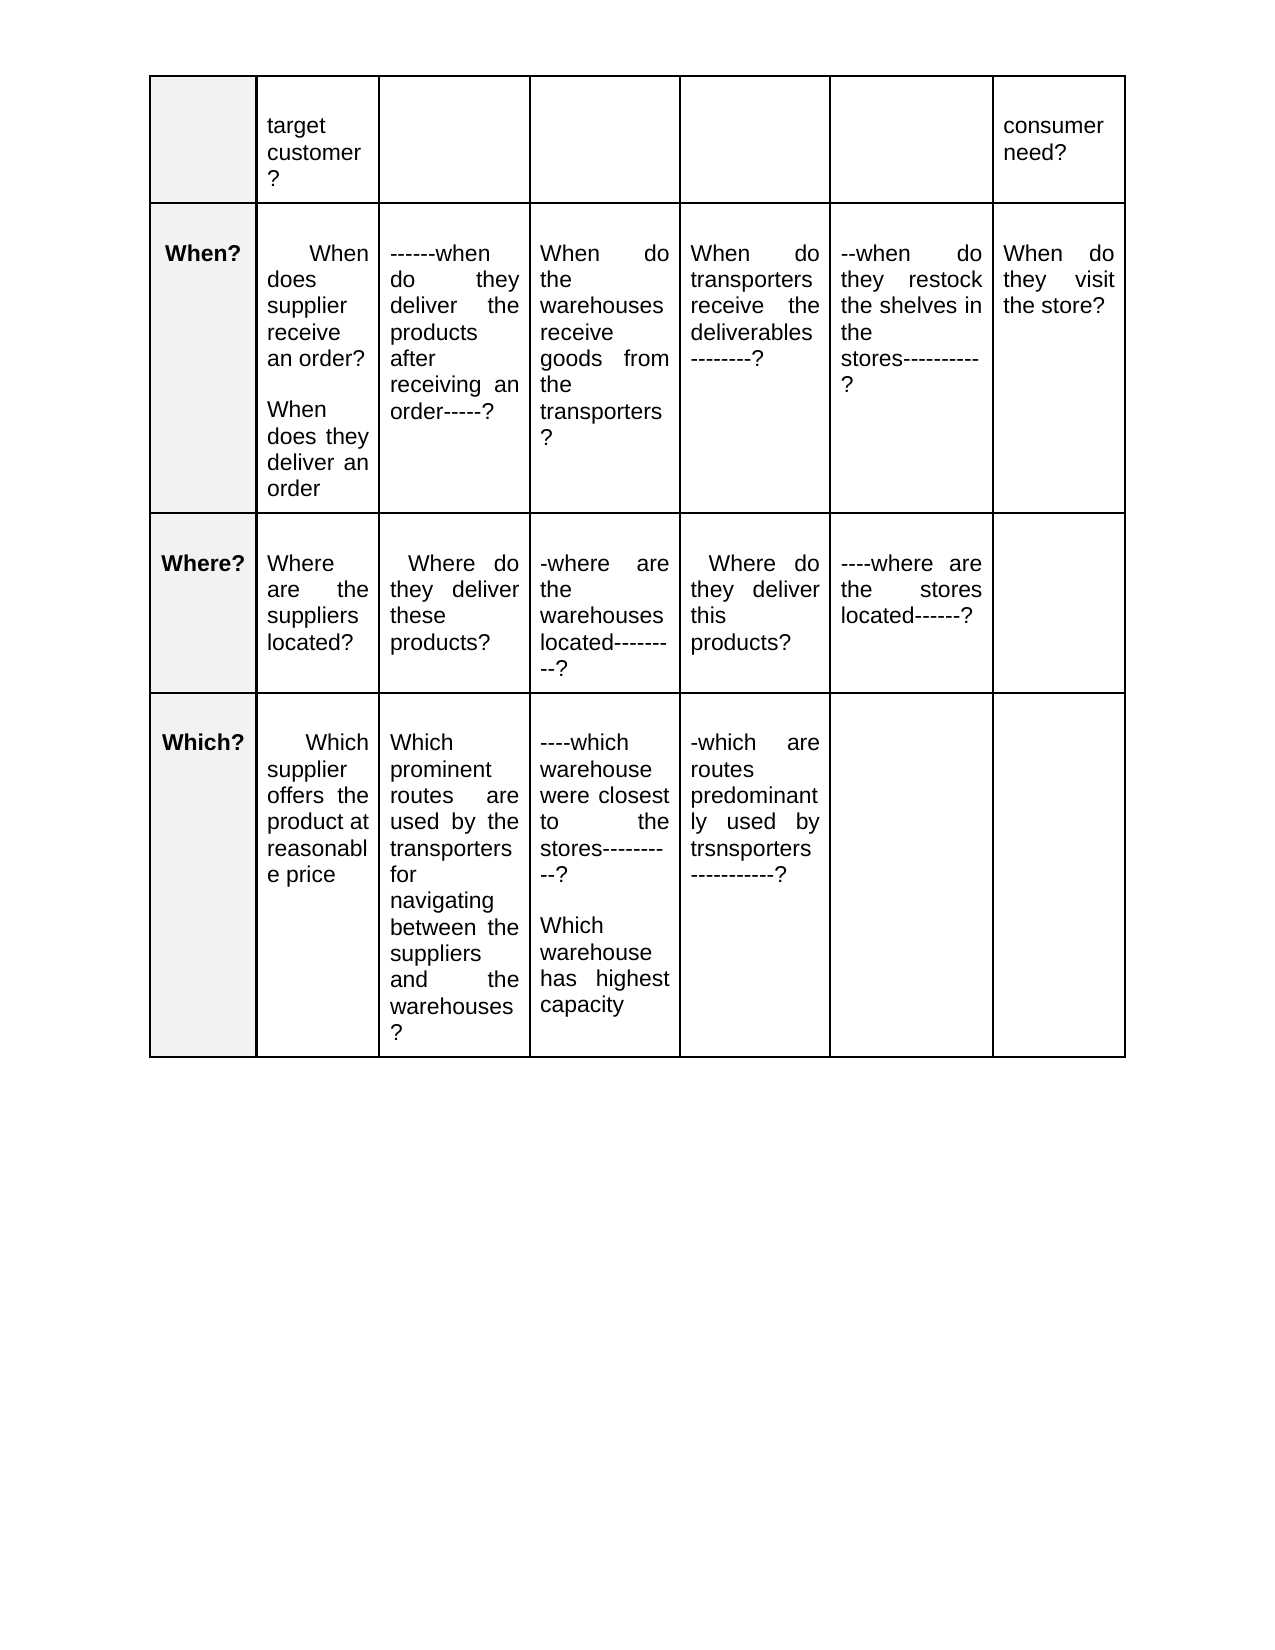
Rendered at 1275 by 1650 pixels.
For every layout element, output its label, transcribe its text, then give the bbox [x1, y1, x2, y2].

table_cell [151, 77, 255, 202]
table_cell [531, 77, 679, 202]
table_cell [831, 694, 992, 1056]
table_cell [380, 77, 529, 202]
table_cell Where? [151, 514, 255, 692]
table_cell consumer need? [994, 77, 1124, 202]
table_cell Which prominent routes are used by the transporters for navigating between the suppliers and the warehouses? [380, 694, 529, 1056]
table_cell -which are routes predominantly used by trsnsporters -----------? [681, 694, 829, 1056]
table_cell target customer? [258, 77, 378, 202]
table_cell When do the warehouses receive goods from the transporters? [531, 204, 679, 512]
table_cell --when do they restock the shelves in the stores----------? [831, 204, 992, 512]
table_cell Where do they deliver these products? [380, 514, 529, 692]
table_cell [994, 694, 1124, 1056]
table_cell ----where are the stores located------? [831, 514, 992, 692]
table_cell Where do they deliver this products? [681, 514, 829, 692]
table_cell -where are the warehouses located---------? [531, 514, 679, 692]
table_cell [994, 514, 1124, 692]
table_cell ----which warehouse were closest to the stores----------? Which warehouse has highest capacity [531, 694, 679, 1056]
table_cell [831, 77, 992, 202]
table_cell Which? [151, 694, 255, 1056]
table_cell When do transportersreceive the deliverables--------? [681, 204, 829, 512]
table_cell When does supplier receive an order? When does they deliver an order [258, 204, 378, 512]
table_cell Which supplier offers the product at reasonable price [258, 694, 378, 1056]
table_cell When? [151, 204, 255, 512]
table_cell When do they visit the store? [994, 204, 1124, 512]
table_cell ------when do they deliver the products after receiving an order-----? [380, 204, 529, 512]
table_cell Where are the suppliers located? [258, 514, 378, 692]
table_cell [681, 77, 829, 202]
